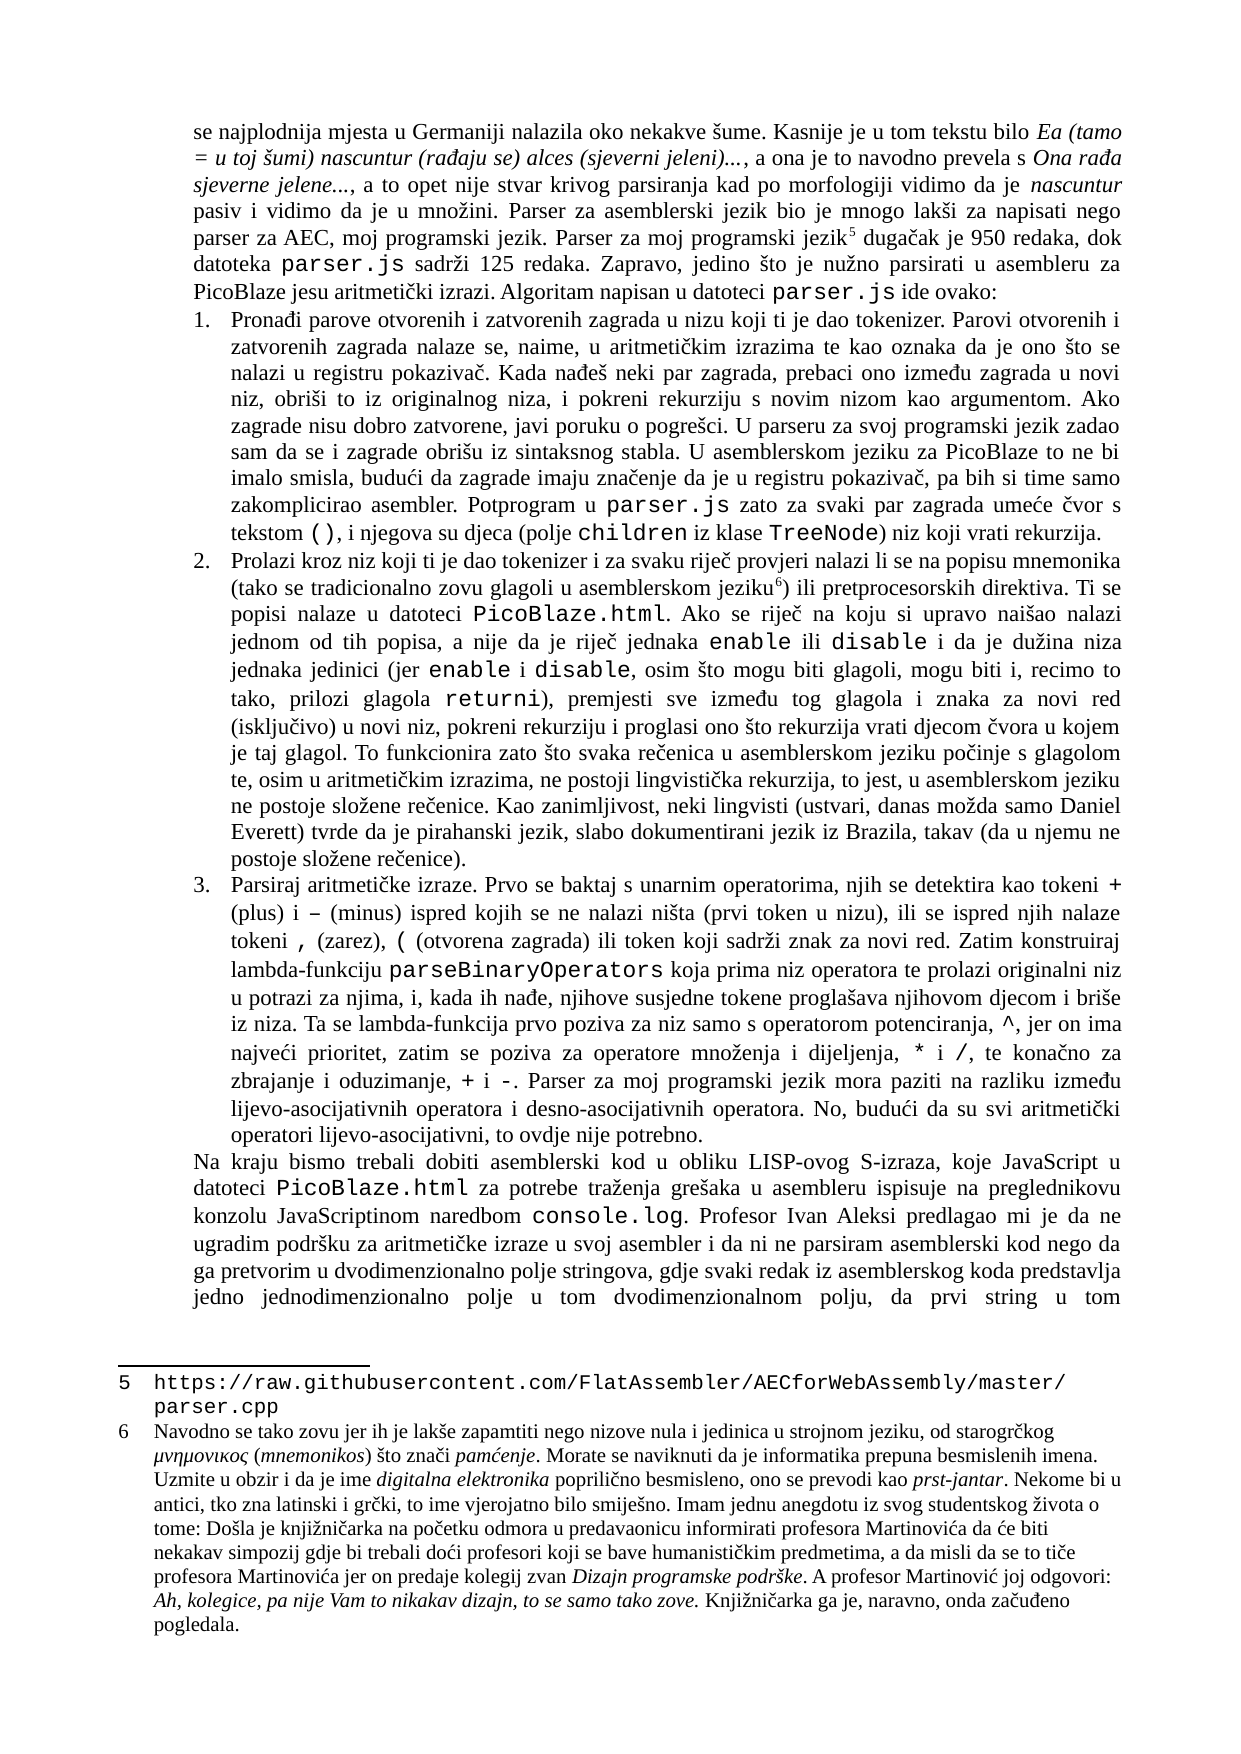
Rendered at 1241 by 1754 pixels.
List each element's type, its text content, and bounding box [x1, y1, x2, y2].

text Na kraju bismo trebali dobiti asemblerski kod u obliku LISP-ovog S-izraza, koje JavaScript u datoteci PicoBlaze.html za potrebe traženja grešaka u asembleru ispisuje na preglednikovu konzolu JavaScriptinom naredbom console.log. Profesor Ivan Aleksi predlagao mi je da ne ugradim podršku za aritmetičke izraze u svoj asembler i da ni ne parsiram asemblerski kod nego da ga pretvorim u dvodimenzionalno polje stringova, gdje svaki redak iz asemblerskog koda predstavlja jedno jednodimenzionalno polje u tom dvodimenzionalnom polju, da prvi string u tom [193, 1148, 1122, 1309]
list Navodno se tako zovu jer ih je lakše zapamtiti nego nizove nula i jedinica u strojnom jeziku, od starogrčkog μνημονικος (mnemonikos) što znači pamćenje. Morate se naviknuti da je informatika prepuna besmislenih imena. Uzmite u obzir i da je ime digitalna elektronika poprilično besmisleno, ono se prevodi kao prst-jantar. Nekome bi u antici, tko zna latinski i grčki, to ime vjerojatno bilo smiješno. Imam jednu anegdotu iz svog studentskog života o tome: Došla je knjižničarka na početku odmora u predavaonicu informirati profesora Martinovića da će biti nekakav simpozij gdje bi trebali doći profesori koji se bave humanističkim predmetima, a da misli da se to tiče profesora Martinovića jer on predaje kolegij zvan Dizajn programske podrške. A profesor Martinović joj odgovori: Ah, kolegice, pa nije Vam to nikakav dizajn, to se samo tako zove. Knjižničarka ga je, naravno, onda začuđeno pogledala. [118, 1419, 1122, 1636]
list Prolazi kroz niz koji ti je dao tokenizer i za svaku riječ provjeri nalazi li se na popisu mnemonika (tako se tradicionalno zovu glagoli u asemblerskom jeziku) ili pretprocesorskih direktiva. Ti se popisi nalaze u datoteci PicoBlaze.html. Ako se riječ na koju si upravo naišao nalazi jednom od tih popisa, a nije da je riječ jednaka enable ili disable i da je dužina niza jednaka jedinici (jer enable i disable, osim što mogu biti glagoli, mogu biti i, recimo to tako, prilozi glagola returni), premjesti sve između tog glagola i znaka za novi red (isključivo) u novi niz, pokreni rekurziju i proglasi ono što rekurzija vrati djecom čvora u kojem je taj glagol. To funkcionira zato što svaka rečenica u asemblerskom jeziku počinje s glagolom te, osim u aritmetičkim izrazima, ne postoji lingvistička rekurzija, to jest, u asemblerskom jeziku ne postoje složene rečenice. Kao zanimljivost, neki lingvisti (ustvari, danas možda samo Daniel Everett) tvrde da je pirahanski jezik, slabo dokumentirani jezik iz Brazila, takav (da u njemu ne postoje složene rečenice). [193, 547, 1122, 871]
list Parsiraj aritmetičke izraze. Prvo se baktaj s unarnim operatorima, njih se detektira kao tokeni + (plus) i – (minus) ispred kojih se ne nalazi ništa (prvi token u nizu), ili se ispred njih nalaze tokeni , (zarez), ( (otvorena zagrada) ili token koji sadrži znak za novi red. Zatim konstruiraj lambda-funkciju parseBinaryOperators koja prima niz operatora te prolazi originalni niz u potrazi za njima, i, kada ih nađe, njihove susjedne tokene proglašava njihovom djecom i briše iz niza. Ta se lambda-funkcija prvo poziva za niz samo s operatorom potenciranja, ^, jer on ima najveći prioritet, zatim se poziva za operatore množenja i dijeljenja, * i /, te konačno za zbrajanje i oduzimanje, + i -. Parser za moj programski jezik mora paziti na razliku između lijevo-asocijativnih operatora i desno-asocijativnih operatora. No, budući da su svi aritmetički operatori lijevo-asocijativni, to ovdje nije potrebno. [193, 871, 1122, 1148]
list se najplodnija mjesta u Germaniji nalazila oko nekakve šume. Kasnije je u tom tekstu bilo Ea (tamo = u toj šumi) nascuntur (rađaju se) alces (sjeverni jeleni)..., a ona je to navodno prevela s Ona rađa sjeverne jelene..., a to opet nije stvar krivog parsiranja kad po morfologiji vidimo da je nascuntur pasiv i vidimo da je u množini. Parser za asemblerski jezik bio je mnogo lakši za napisati nego parser za AEC, moj programski jezik. Parser za moj programski jezik dugačak je 950 redaka, dok datoteka parser.js sadrži 125 redaka. Zapravo, jedino što je nužno parsirati u asembleru za PicoBlaze jesu aritmetički izrazi. Algoritam napisan u datoteci parser.js ide ovako: [156, 118, 1122, 306]
list Pronađi parove otvorenih i zatvorenih zagrada u nizu koji ti je dao tokenizer. Parovi otvorenih i zatvorenih zagrada nalaze se, naime, u aritmetičkim izrazima te kao oznaka da je ono što se nalazi u registru pokazivač. Kada nađeš neki par zagrada, prebaci ono između zagrada u novi niz, obriši to iz originalnog niza, i pokreni rekurziju s novim nizom kao argumentom. Ako zagrade nisu dobro zatvorene, javi poruku o pogrešci. U parseru za svoj programski jezik zadao sam da se i zagrade obrišu iz sintaksnog stabla. U asemblerskom jeziku za PicoBlaze to ne bi imalo smisla, budući da zagrade imaju značenje da je u registru pokazivač, pa bih si time samo zakomplicirao asembler. Potprogram u parser.js zato za svaki par zagrada umeće čvor s tekstom (), i njegova su djeca (polje children iz klase TreeNode) niz koji vrati rekurzija. [193, 306, 1122, 547]
list https://raw.githubusercontent.com/FlatAssembler/AECforWebAssembly/master/parser.cpp [118, 1372, 1122, 1419]
